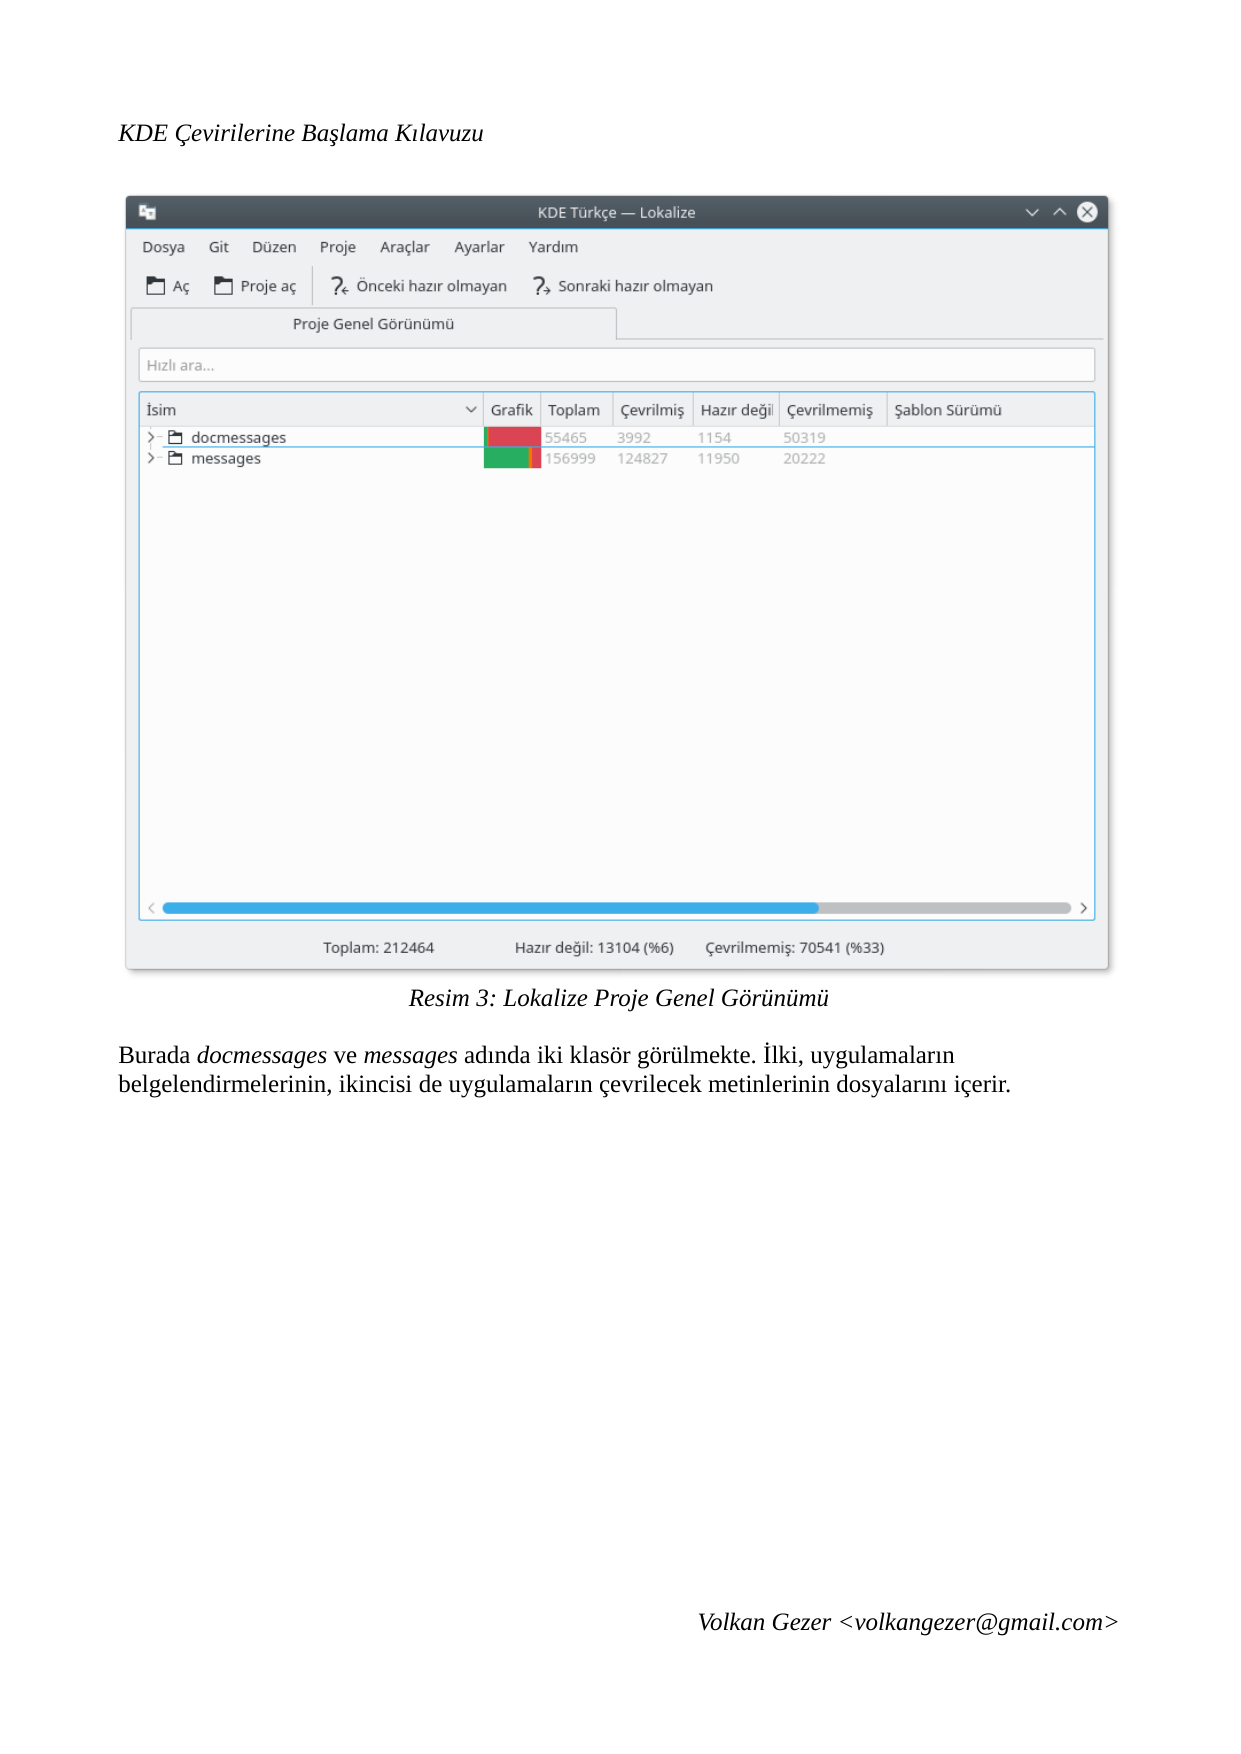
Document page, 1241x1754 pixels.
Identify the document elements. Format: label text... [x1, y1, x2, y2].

text Resim 3: Lokalize Proje Genel Görünümü [118, 984, 1122, 1012]
picture [118, 188, 1123, 984]
text Burada docmessages ve messages adında iki klasör görülmekte. İlki, uygulamaların belgelendirmelerinin, ikincisi de uygulamaların çevrilecek metinlerinin dosyalarını içerir. [118, 1041, 1122, 1098]
